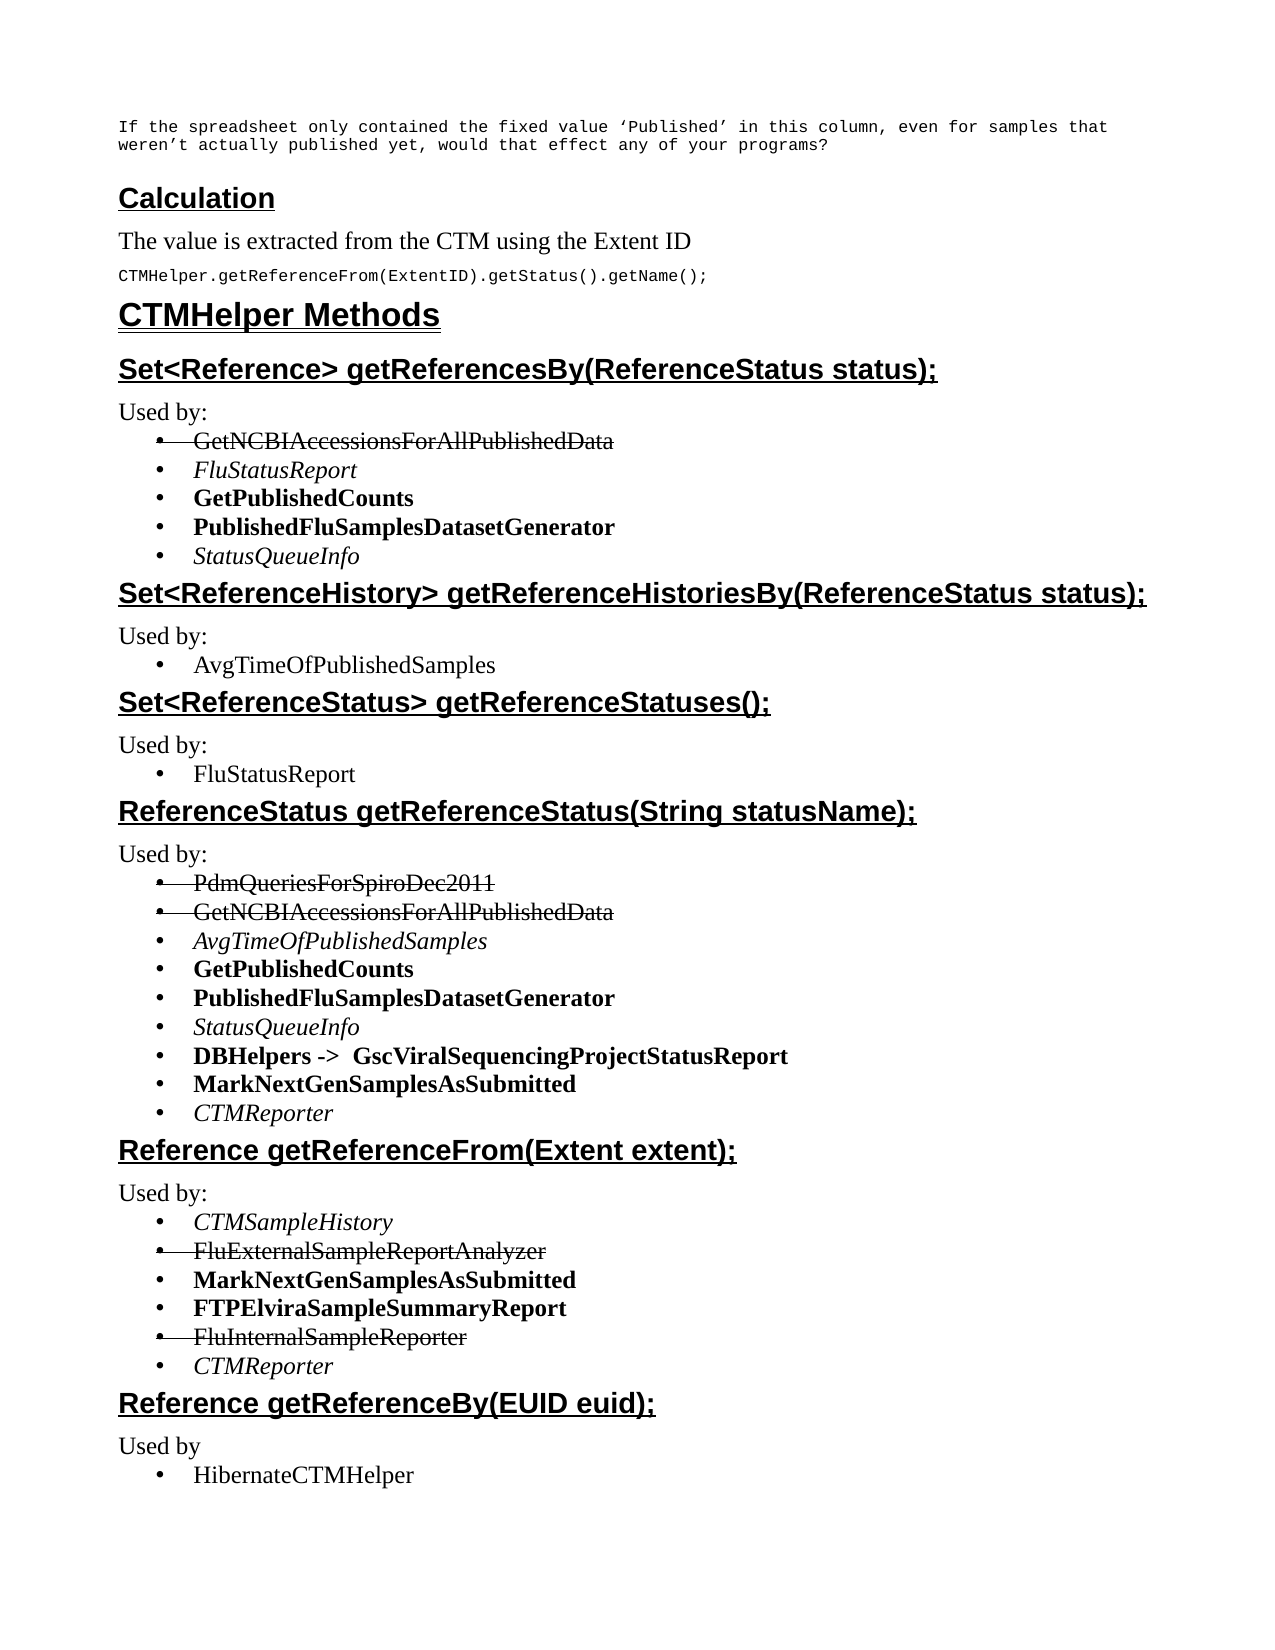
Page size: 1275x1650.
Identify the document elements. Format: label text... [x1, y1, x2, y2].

text Used by: [118, 397, 1157, 426]
list AvgTimeOfPublishedSamples [156, 926, 1157, 954]
text CTMHelper.getReferenceFrom(ExtentID).getStatus().getName(); [118, 267, 1157, 286]
text Used by: [118, 621, 1157, 650]
text Used by: [118, 1178, 1157, 1207]
list FluInternalSampleReporter [156, 1322, 1157, 1351]
list MarkNextGenSamplesAsSubmitted [156, 1265, 1157, 1293]
subtitle Set<Reference> getReferencesBy(ReferenceStatus status); [118, 352, 1157, 385]
list AvgTimeOfPublishedSamples [156, 650, 1157, 679]
subtitle Reference getReferenceFrom(Extent extent); [118, 1133, 1157, 1167]
text If the spreadsheet only contained the fixed value ‘Published’ in this column, even for samples that weren’t actually published yet, would that effect any of your programs? [118, 118, 1157, 156]
list CTMSampleHistory [156, 1207, 1157, 1236]
list StatusQueueInfo [156, 1012, 1157, 1041]
list FluStatusReport [156, 759, 1157, 788]
text Used by: [118, 730, 1157, 759]
list PublishedFluSamplesDatasetGenerator [156, 512, 1157, 541]
list GetNCBIAccessionsForAllPublishedData [156, 426, 1157, 455]
list PdmQueriesForSpiroDec2011 [156, 868, 1157, 897]
list GetPublishedCounts [156, 483, 1157, 512]
text Used by: [118, 839, 1157, 868]
list StatusQueueInfo [156, 541, 1157, 570]
text The value is extracted from the CTM using the Extent ID [118, 226, 1157, 255]
text Used by [118, 1431, 1157, 1460]
subtitle Set<ReferenceHistory> getReferenceHistoriesBy(ReferenceStatus status); [118, 576, 1157, 609]
list FluExternalSampleReportAnalyzer [156, 1236, 1157, 1265]
subtitle CTMHelper Methods [118, 295, 1157, 334]
list CTMReporter [156, 1351, 1157, 1380]
list FluStatusReport [156, 455, 1157, 483]
subtitle Calculation [118, 181, 1157, 214]
list GetPublishedCounts [156, 954, 1157, 983]
list MarkNextGenSamplesAsSubmitted [156, 1069, 1157, 1098]
list GetNCBIAccessionsForAllPublishedData [156, 897, 1157, 926]
list HibernateCTMHelper [156, 1460, 1157, 1489]
list PublishedFluSamplesDatasetGenerator [156, 983, 1157, 1012]
subtitle ReferenceStatus getReferenceStatus(String statusName); [118, 794, 1157, 827]
subtitle Set<ReferenceStatus> getReferenceStatuses(); [118, 685, 1157, 718]
subtitle Reference getReferenceBy(EUID euid); [118, 1386, 1157, 1419]
list DBHelpers -> GscViralSequencingProjectStatusReport [156, 1041, 1157, 1069]
list CTMReporter [156, 1098, 1157, 1127]
list FTPElviraSampleSummaryReport [156, 1293, 1157, 1322]
